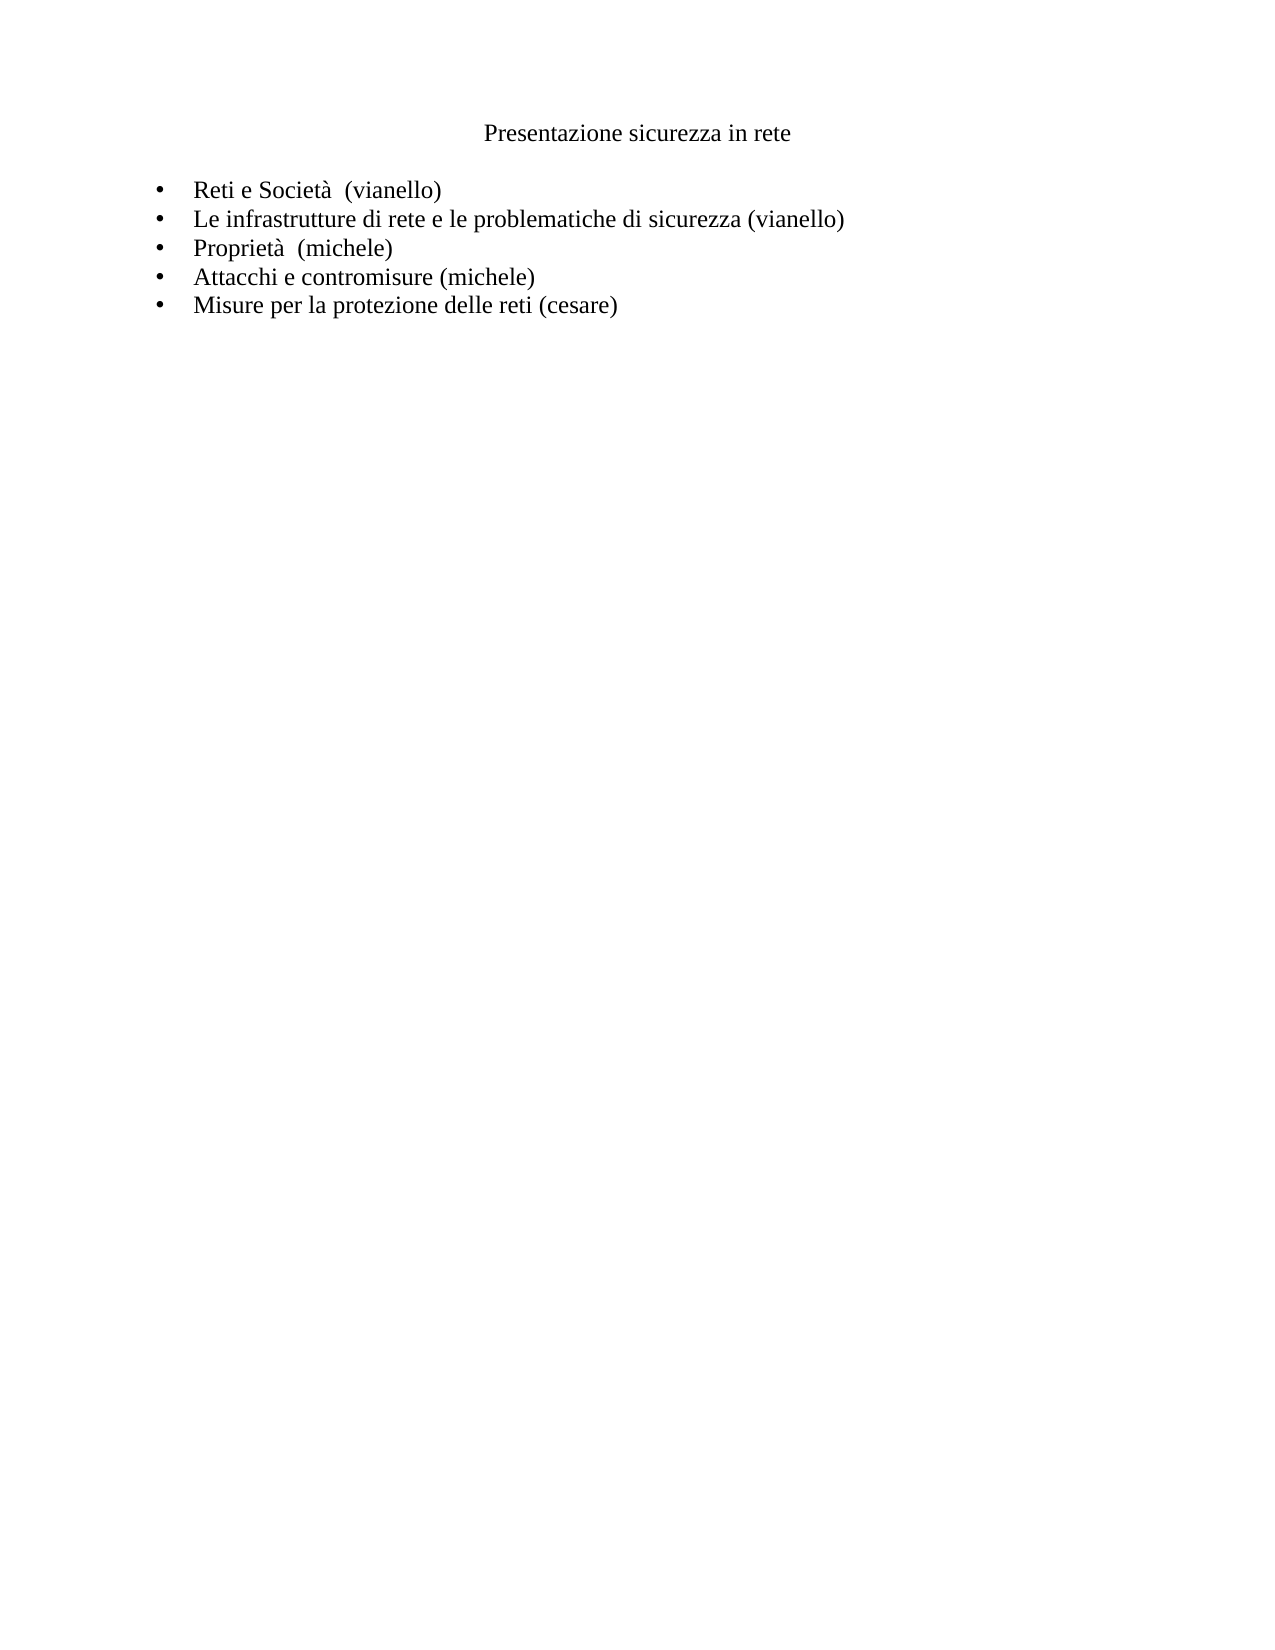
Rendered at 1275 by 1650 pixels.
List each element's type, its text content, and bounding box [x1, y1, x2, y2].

list Reti e Società (vianello) [156, 176, 1157, 204]
list Le infrastrutture di rete e le problematiche di sicurezza (vianello) [156, 204, 1157, 233]
list Proprietà (michele) [156, 233, 1157, 262]
list Attacchi e contromisure (michele) [156, 262, 1157, 291]
list Misure per la protezione delle reti (cesare) [156, 291, 1157, 319]
text Presentazione sicurezza in rete [118, 118, 1157, 147]
